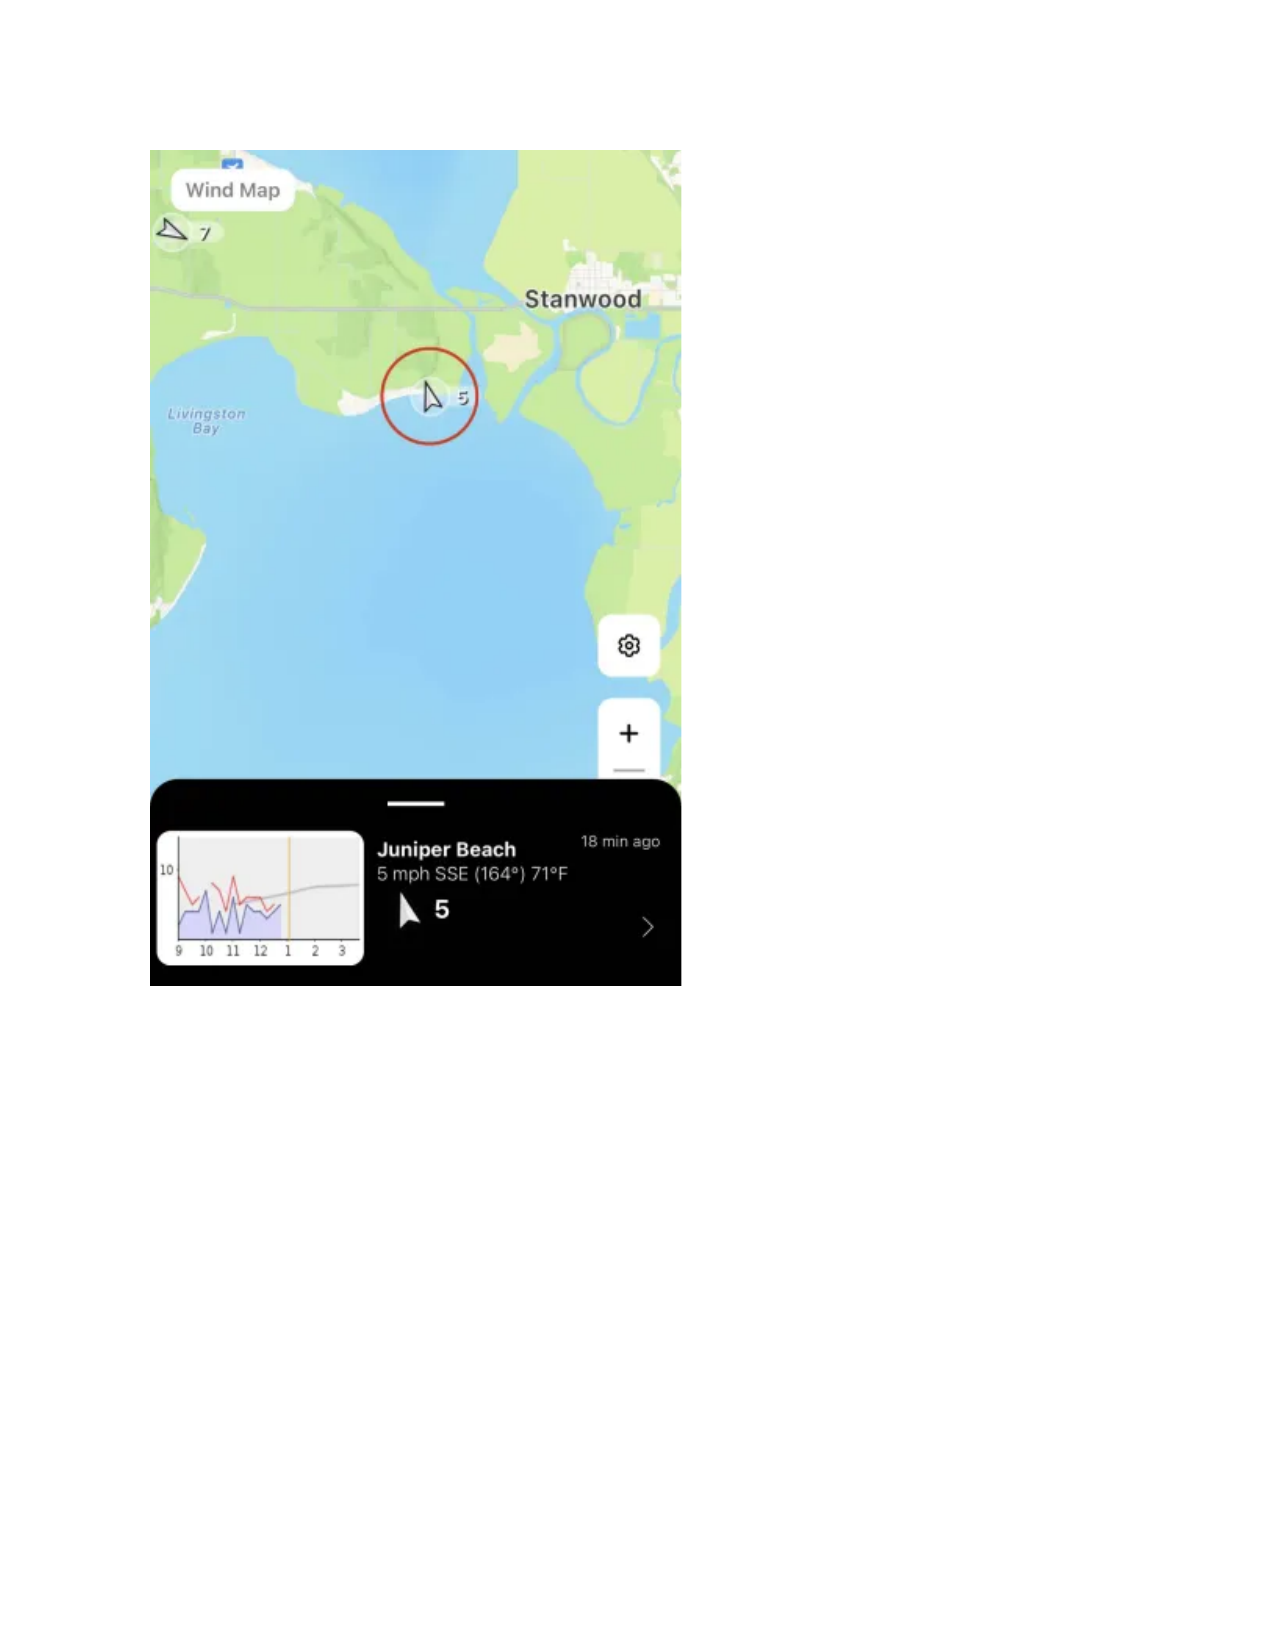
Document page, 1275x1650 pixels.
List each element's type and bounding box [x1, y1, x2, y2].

picture [150, 150, 682, 986]
